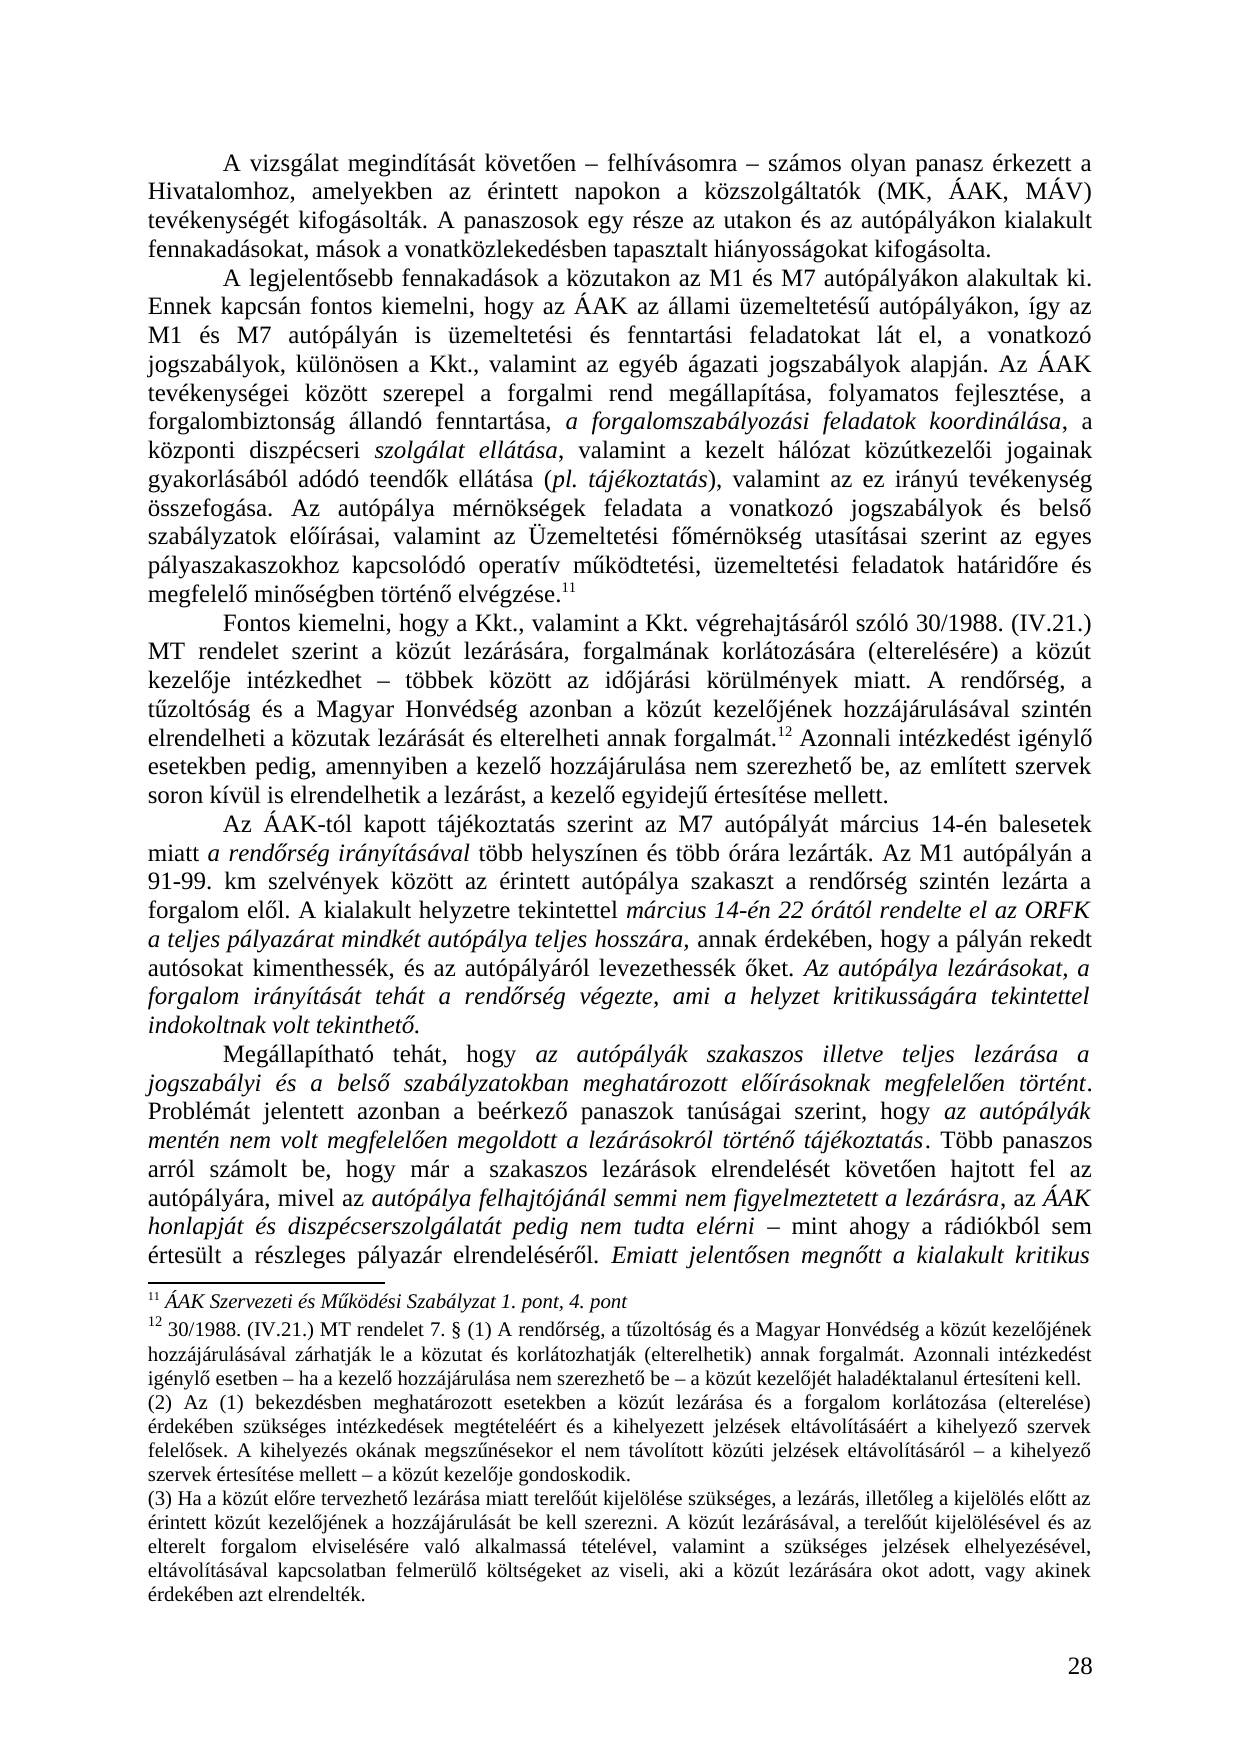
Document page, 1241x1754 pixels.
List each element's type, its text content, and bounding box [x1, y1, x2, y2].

text Megállapítható tehát, hogy az autópályák szakaszos illetve teljes lezárása a jogszabályi és a belső szabályzatokban meghatározott előírásoknak megfelelően történt. Problémát jelentett azonban a beérkező panaszok tanúságai szerint, hogy az autópályák mentén nem volt megfelelően megoldott a lezárásokról történő tájékoztatás. Több panaszos arról számolt be, hogy már a szakaszos lezárások elrendelését követően hajtott fel az autópályára, mivel az autópálya felhajtójánál semmi nem figyelmeztetett a lezárásra, az ÁAK honlapját és diszpécserszolgálatát pedig nem tudta elérni – mint ahogy a rádiókból sem értesült a részleges pályazár elrendeléséről. Emiatt jelentősen megnőtt a kialakult kritikus [148, 1039, 1093, 1269]
text Fontos kiemelni, hogy a Kkt., valamint a Kkt. végrehajtásáról szóló 30/1988. (IV.21.) MT rendelet szerint a közút lezárására, forgalmának korlátozására (elterelésére) a közút kezelője intézkedhet – többek között az időjárási körülmények miatt. A rendőrség, a tűzoltóság és a Magyar Honvédség azonban a közút kezelőjének hozzájárulásával szintén elrendelheti a közutak lezárását és elterelheti annak forgalmát. Azonnali intézkedést igénylő esetekben pedig, amennyiben a kezelő hozzájárulása nem szerezhető be, az említett szervek soron kívül is elrendelhetik a lezárást, a kezelő egyidejű értesítése mellett. [148, 608, 1093, 809]
text 30/1988. (IV.21.) MT rendelet 7. § (1) A rendőrség, a tűzoltóság és a Magyar Honvédség a közút kezelőjének hozzájárulásával zárhatják le a közutat és korlátozhatják (elterelhetik) annak forgalmát. Azonnali intézkedést igénylő esetben – ha a kezelő hozzájárulása nem szerezhető be – a közút kezelőjét haladéktalanul értesíteni kell. [148, 1313, 1093, 1390]
text ÁAK Szervezeti és Működési Szabályzat 1. pont, 4. pont [148, 1289, 1093, 1313]
text Az ÁAK-tól kapott tájékoztatás szerint az M7 autópályát március 14-én balesetek miatt a rendőrség irányításával több helyszínen és több órára lezárták. Az M1 autópályán a 91-99. km szelvények között az érintett autópálya szakaszt a rendőrség szintén lezárta a forgalom elől. A kialakult helyzetre tekintettel március 14-én 22 órától rendelte el az ORFK a teljes pályazárat mindkét autópálya teljes hosszára, annak érdekében, hogy a pályán rekedt autósokat kimenthessék, és az autópályáról levezethessék őket. Az autópálya lezárásokat, a forgalom irányítását tehát a rendőrség végezte, ami a helyzet kritikusságára tekintettel indokoltnak volt tekinthető. [148, 809, 1093, 1039]
text A legjelentősebb fennakadások a közutakon az M1 és M7 autópályákon alakultak ki. Ennek kapcsán fontos kiemelni, hogy az ÁAK az állami üzemeltetésű autópályákon, így az M1 és M7 autópályán is üzemeltetési és fenntartási feladatokat lát el, a vonatkozó jogszabályok, különösen a Kkt., valamint az egyéb ágazati jogszabályok alapján. Az ÁAK tevékenységei között szerepel a forgalmi rend megállapítása, folyamatos fejlesztése, a forgalombiztonság állandó fenntartása, a forgalomszabályozási feladatok koordinálása, a központi diszpécseri szolgálat ellátása, valamint a kezelt hálózat közútkezelői jogainak gyakorlásából adódó teendők ellátása (pl. tájékoztatás), valamint az ez irányú tevékenység összefogása. Az autópálya mérnökségek feladata a vonatkozó jogszabályok és belső szabályzatok előírásai, valamint az Üzemeltetési főmérnökség utasításai szerint az egyes pályaszakaszokhoz kapcsolódó operatív működtetési, üzemeltetési feladatok határidőre és megfelelő minőségben történő elvégzése. [148, 263, 1093, 608]
text (2) Az (1) bekezdésben meghatározott esetekben a közút lezárása és a forgalom korlátozása (elterelése) érdekében szükséges intézkedések megtételéért és a kihelyezett jelzések eltávolításáért a kihelyező szervek felelősek. A kihelyezés okának megszűnésekor el nem távolított közúti jelzések eltávolításáról – a kihelyező szervek értesítése mellett – a közút kezelője gondoskodik. [148, 1390, 1093, 1486]
text (3) Ha a közút előre tervezhető lezárása miatt terelőút kijelölése szükséges, a lezárás, illetőleg a kijelölés előtt az érintett közút kezelőjének a hozzájárulását be kell szerezni. A közút lezárásával, a terelőút kijelölésével és az elterelt forgalom elviselésére való alkalmassá tételével, valamint a szükséges jelzések elhelyezésével, eltávolításával kapcsolatban felmerülő költségeket az viseli, aki a közút lezárására okot adott, vagy akinek érdekében azt elrendelték. [148, 1486, 1093, 1606]
text A vizsgálat megindítását követően – felhívásomra – számos olyan panasz érkezett a Hivatalomhoz, amelyekben az érintett napokon a közszolgáltatók (MK, ÁAK, MÁV) tevékenységét kifogásolták. A panaszosok egy része az utakon és az autópályákon kialakult fennakadásokat, mások a vonatközlekedésben tapasztalt hiányosságokat kifogásolta. [148, 148, 1093, 263]
